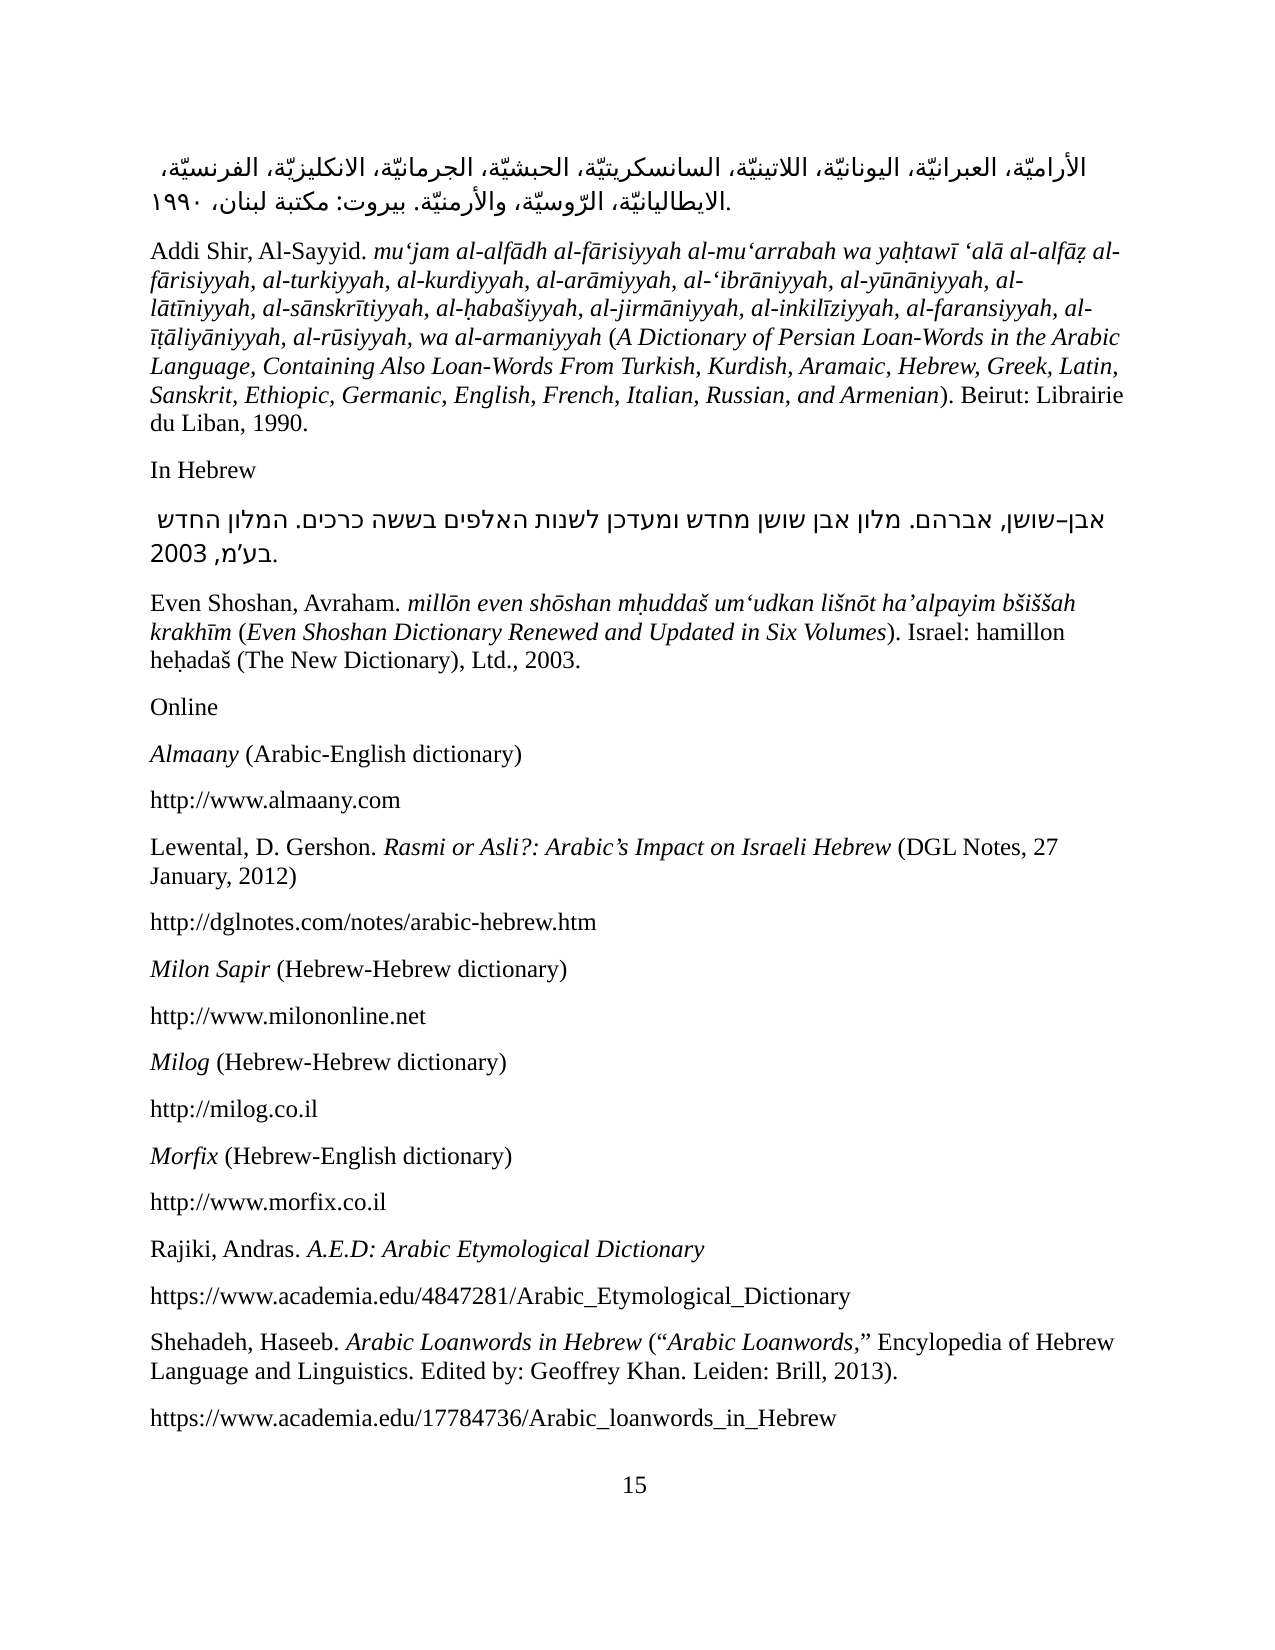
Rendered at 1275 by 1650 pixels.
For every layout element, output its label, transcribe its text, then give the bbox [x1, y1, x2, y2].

text Shehadeh, Haseeb. Arabic Loanwords in Hebrew (“Arabic Loanwords,” Encylopedia of Hebrew Language and Linguistics. Edited by: Geoffrey Khan. Leiden: Brill, 2013). [150, 1327, 1125, 1385]
text http://dglnotes.com/notes/arabic-hebrew.htm [150, 907, 1125, 936]
text Milon Sapir (Hebrew-Hebrew dictionary) [150, 954, 1125, 983]
text http://www.almaany.com [150, 785, 1125, 814]
text السيّد ادّي شير. معجم الألفاظ الفارسيّة المعرّبة ويحتوي على الألفاظ الفارسيّة، التركيّة، الكرديّة، الأراميّة، العبرانيّة، اليونانيّة، اللاتينيّة، السانسكريتيّة، الحبشيّة، الجرمانيّة، الانكليزيّة، الفرنسيّة، الايطاليانيّة، الرّوسيّة، والأرمنيّة. بيروت: مكتبة لبنان، ١٩٩٠. [150, 150, 1125, 218]
text אבן–שושן, אברהם. מלון אבן שושן מחדש ומעדכן לשנות האלפים בששה כרכים. המלון החדש בע’מ, 2003. [150, 502, 1125, 570]
text Almaany (Arabic-English dictionary) [150, 739, 1125, 767]
text https://www.academia.edu/4847281/Arabic_Etymological_Dictionary [150, 1281, 1125, 1309]
text Addi Shir, Al-Sayyid. mu‘jam al-alfādh al-fārisiyyah al-mu‘arrabah wa yaḥtawī ‘alā al-alfāẓ al-fārisiyyah, al-turkiyyah, al-kurdiyyah, al-arāmiyyah, al-‘ibrāniyyah, al-yūnāniyyah, al-lātīniyyah, al-sānskrītiyyah, al-ḥabašiyyah, al-jirmāniyyah, al-inkilīziyyah, al-faransiyyah, al-īṭāliyāniyyah, al-rūsiyyah, wa al-armaniyyah (A Dictionary of Persian Loan-Words in the Arabic Language, Containing Also Loan-Words From Turkish, Kurdish, Aramaic, Hebrew, Greek, Latin, Sanskrit, Ethiopic, Germanic, English, French, Italian, Russian, and Armenian). Beirut: Librairie du Liban, 1990. [150, 236, 1125, 437]
text Milog (Hebrew-Hebrew dictionary) [150, 1047, 1125, 1076]
text Morfix (Hebrew-English dictionary) [150, 1141, 1125, 1169]
text https://www.academia.edu/17784736/Arabic_loanwords_in_Hebrew [150, 1403, 1125, 1432]
text http://milog.co.il [150, 1094, 1125, 1123]
text http://www.morfix.co.il [150, 1187, 1125, 1216]
text Lewental, D. Gershon. Rasmi or Asli?: Arabic’s Impact on Israeli Hebrew (DGL Notes, 27 January, 2012) [150, 832, 1125, 889]
text In Hebrew [150, 455, 1125, 484]
text Rajiki, Andras. A.E.D: Arabic Etymological Dictionary [150, 1234, 1125, 1263]
text Online [150, 692, 1125, 721]
text Even Shoshan, Avraham. millōn even shōshan mḥuddaš um‘udkan lišnōt ha’alpayim bšiššah krakhīm (Even Shoshan Dictionary Renewed and Updated in Six Volumes). Israel: hamillon heḥadaš (The New Dictionary), Ltd., 2003. [150, 588, 1125, 674]
text http://www.milononline.net [150, 1001, 1125, 1029]
